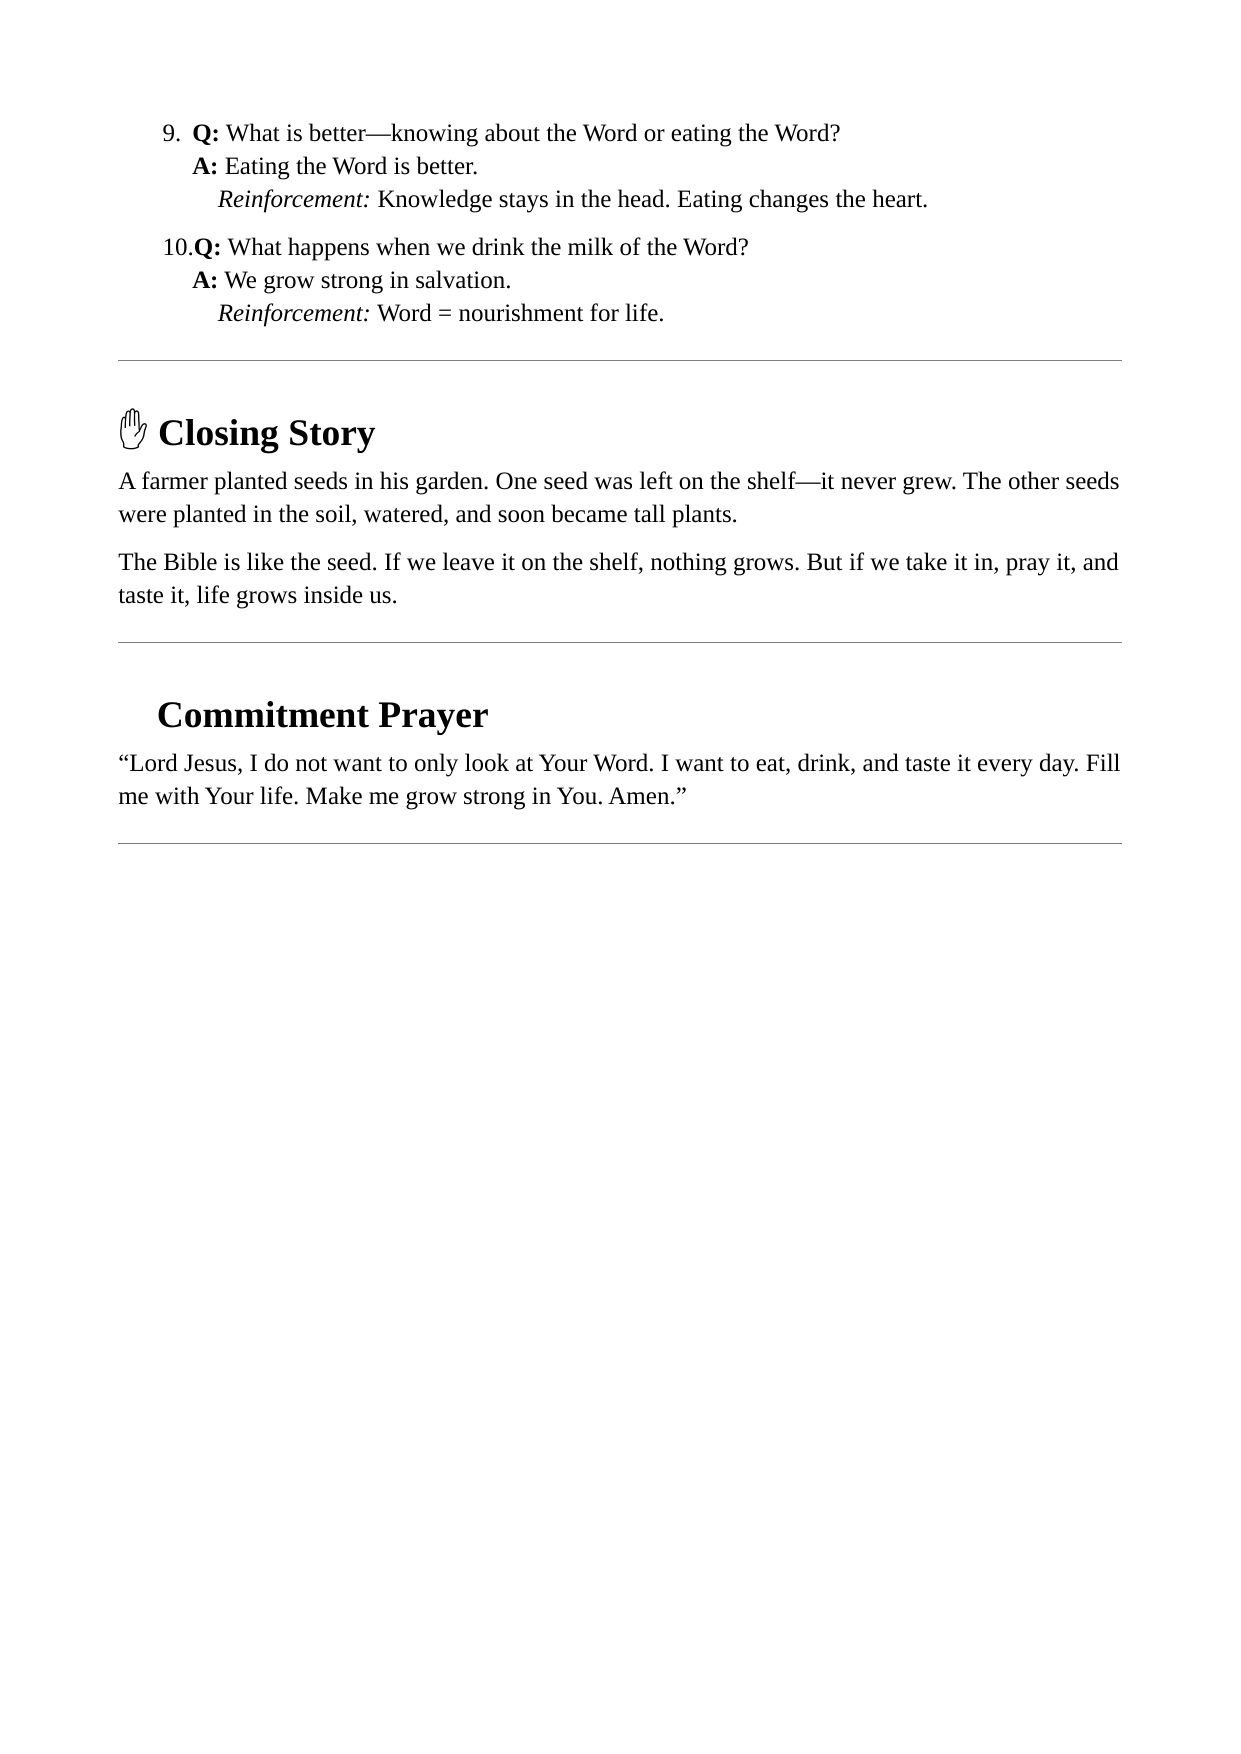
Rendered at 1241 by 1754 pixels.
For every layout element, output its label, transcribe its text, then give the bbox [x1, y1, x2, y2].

list Q: What is better—knowing about the Word or eating the Word? A: Eating the Word is better. ✅ Reinforcement: Knowledge stays in the head. Eating changes the heart. [162, 118, 1122, 213]
list Q: What happens when we drink the milk of the Word? A: We grow strong in salvation. ✅ Reinforcement: Word = nourishment for life. [162, 232, 1122, 327]
subtitle ✋ Closing Story [118, 411, 1122, 454]
text A farmer planted seeds in his garden. One seed was left on the shelf—it never grew. The other seeds were planted in the soil, watered, and soon became tall plants. [118, 466, 1122, 528]
subtitle 🙏 Commitment Prayer [118, 692, 1122, 736]
text The Bible is like the seed. If we leave it on the shelf, nothing grows. But if we take it in, pray it, and taste it, life grows inside us. [118, 547, 1122, 608]
text “Lord Jesus, I do not want to only look at Your Word. I want to eat, drink, and taste it every day. Fill me with Your life. Make me grow strong in You. Amen.” [118, 748, 1122, 810]
